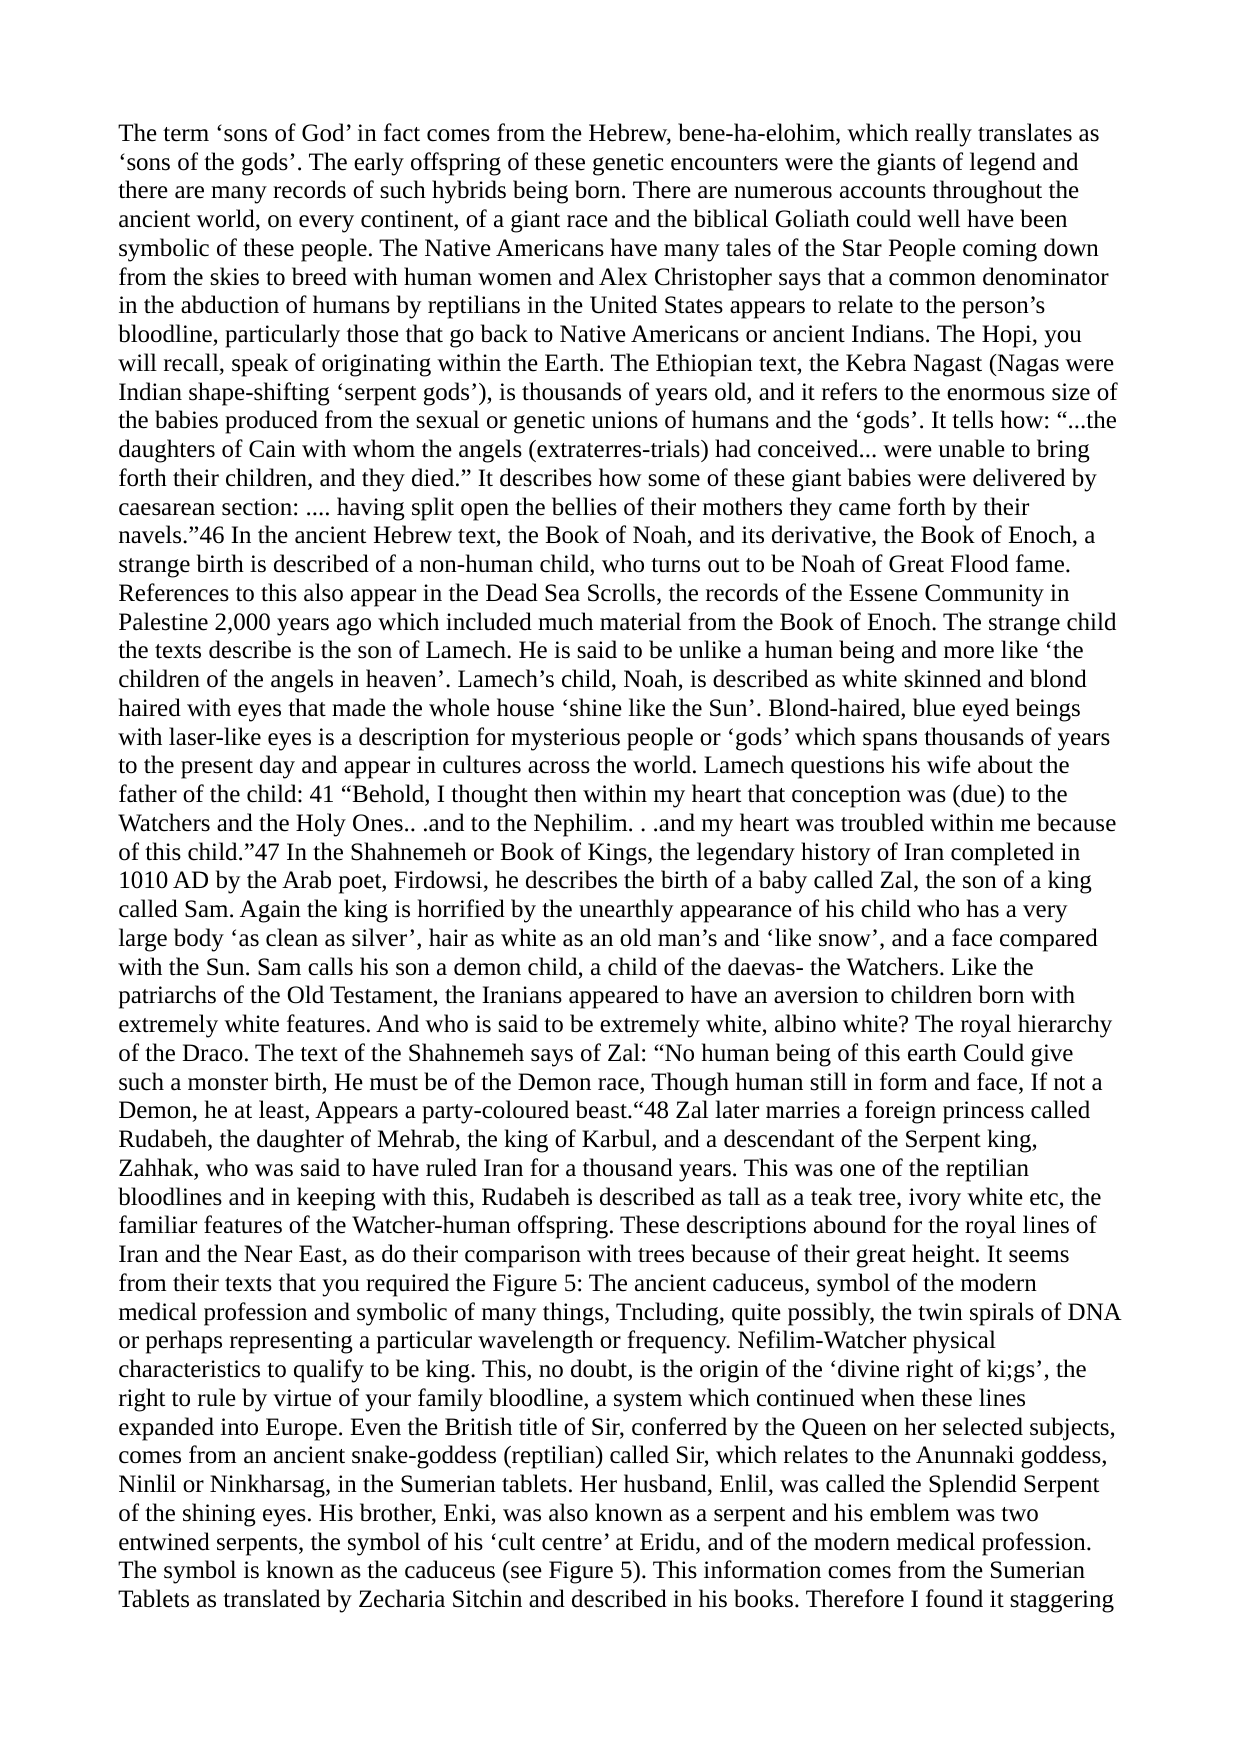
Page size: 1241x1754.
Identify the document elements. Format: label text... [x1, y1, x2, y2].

text The term ‘sons of God’ in fact comes from the Hebrew, bene-ha-elohim, which really translates as ‘sons of the gods’. The early offspring of these genetic encounters were the giants of legend and there are many records of such hybrids being born. There are numerous accounts throughout the ancient world, on every continent, of a giant race and the biblical Goliath could well have been symbolic of these people. The Native Americans have many tales of the Star People coming down from the skies to breed with human women and Alex Christopher says that a common denominator in the abduction of humans by reptilians in the United States appears to relate to the person’s bloodline, particularly those that go back to Native Americans or ancient Indians. The Hopi, you will recall, speak of originating within the Earth. The Ethiopian text, the Kebra Nagast (Nagas were Indian shape-shifting ‘serpent gods’), is thousands of years old, and it refers to the enormous size of the babies produced from the sexual or genetic unions of humans and the ‘gods’. It tells how: “...the daughters of Cain with whom the angels (extraterres-trials) had conceived... were unable to bring forth their children, and they died.” It describes how some of these giant babies were delivered by caesarean section: .... having split open the bellies of their mothers they came forth by their navels.”46 In the ancient Hebrew text, the Book of Noah, and its derivative, the Book of Enoch, a strange birth is described of a non-human child, who turns out to be Noah of Great Flood fame. References to this also appear in the Dead Sea Scrolls, the records of the Essene Community in Palestine 2,000 years ago which included much material from the Book of Enoch. The strange child the texts describe is the son of Lamech. He is said to be unlike a human being and more like ‘the children of the angels in heaven’. Lamech’s child, Noah, is described as white skinned and blond haired with eyes that made the whole house ‘shine like the Sun’. Blond-haired, blue eyed beings with laser-like eyes is a description for mysterious people or ‘gods’ which spans thousands of years to the present day and appear in cultures across the world. Lamech questions his wife about the father of the child: 41 “Behold, I thought then within my heart that conception was (due) to the Watchers and the Holy Ones.. .and to the Nephilim. . .and my heart was troubled within me because of this child.”47 In the Shahnemeh or Book of Kings, the legendary history of Iran completed in 1010 AD by the Arab poet, Firdowsi, he describes the birth of a baby called Zal, the son of a king called Sam. Again the king is horrified by the unearthly appearance of his child who has a very large body ‘as clean as silver’, hair as white as an old man’s and ‘like snow’, and a face compared with the Sun. Sam calls his son a demon child, a child of the daevas- the Watchers. Like the patriarchs of the Old Testament, the Iranians appeared to have an aversion to children born with extremely white features. And who is said to be extremely white, albino white? The royal hierarchy of the Draco. The text of the Shahnemeh says of Zal: “No human being of this earth Could give such a monster birth, He must be of the Demon race, Though human still in form and face, If not a Demon, he at least, Appears a party-coloured beast.“48 Zal later marries a foreign princess called Rudabeh, the daughter of Mehrab, the king of Karbul, and a descendant of the Serpent king, Zahhak, who was said to have ruled Iran for a thousand years. This was one of the reptilian bloodlines and in keeping with this, Rudabeh is described as tall as a teak tree, ivory white etc, the familiar features of the Watcher-human offspring. These descriptions abound for the royal lines of Iran and the Near East, as do their comparison with trees because of their great height. It seems from their texts that you required the Figure 5: The ancient caduceus, symbol of the modern medical profession and symbolic of many things, Tncluding, quite possibly, the twin spirals of DNA or perhaps representing a particular wavelength or frequency. Nefilim-Watcher physical characteristics to qualify to be king. This, no doubt, is the origin of the ‘divine right of ki;gs’, the right to rule by virtue of your family bloodline, a system which continued when these lines expanded into Europe. Even the British title of Sir, conferred by the Queen on her selected subjects, comes from an ancient snake-goddess (reptilian) called Sir, which relates to the Anunnaki goddess, Ninlil or Ninkharsag, in the Sumerian tablets. Her husband, Enlil, was called the Splendid Serpent of the shining eyes. His brother, Enki, was also known as a serpent and his emblem was two entwined serpents, the symbol of his ‘cult centre’ at Eridu, and of the modern medical profession. The symbol is known as the caduceus (see Figure 5). This information comes from the Sumerian Tablets as translated by Zecharia Sitchin and described in his books. Therefore I found it staggering [118, 118, 1122, 1613]
